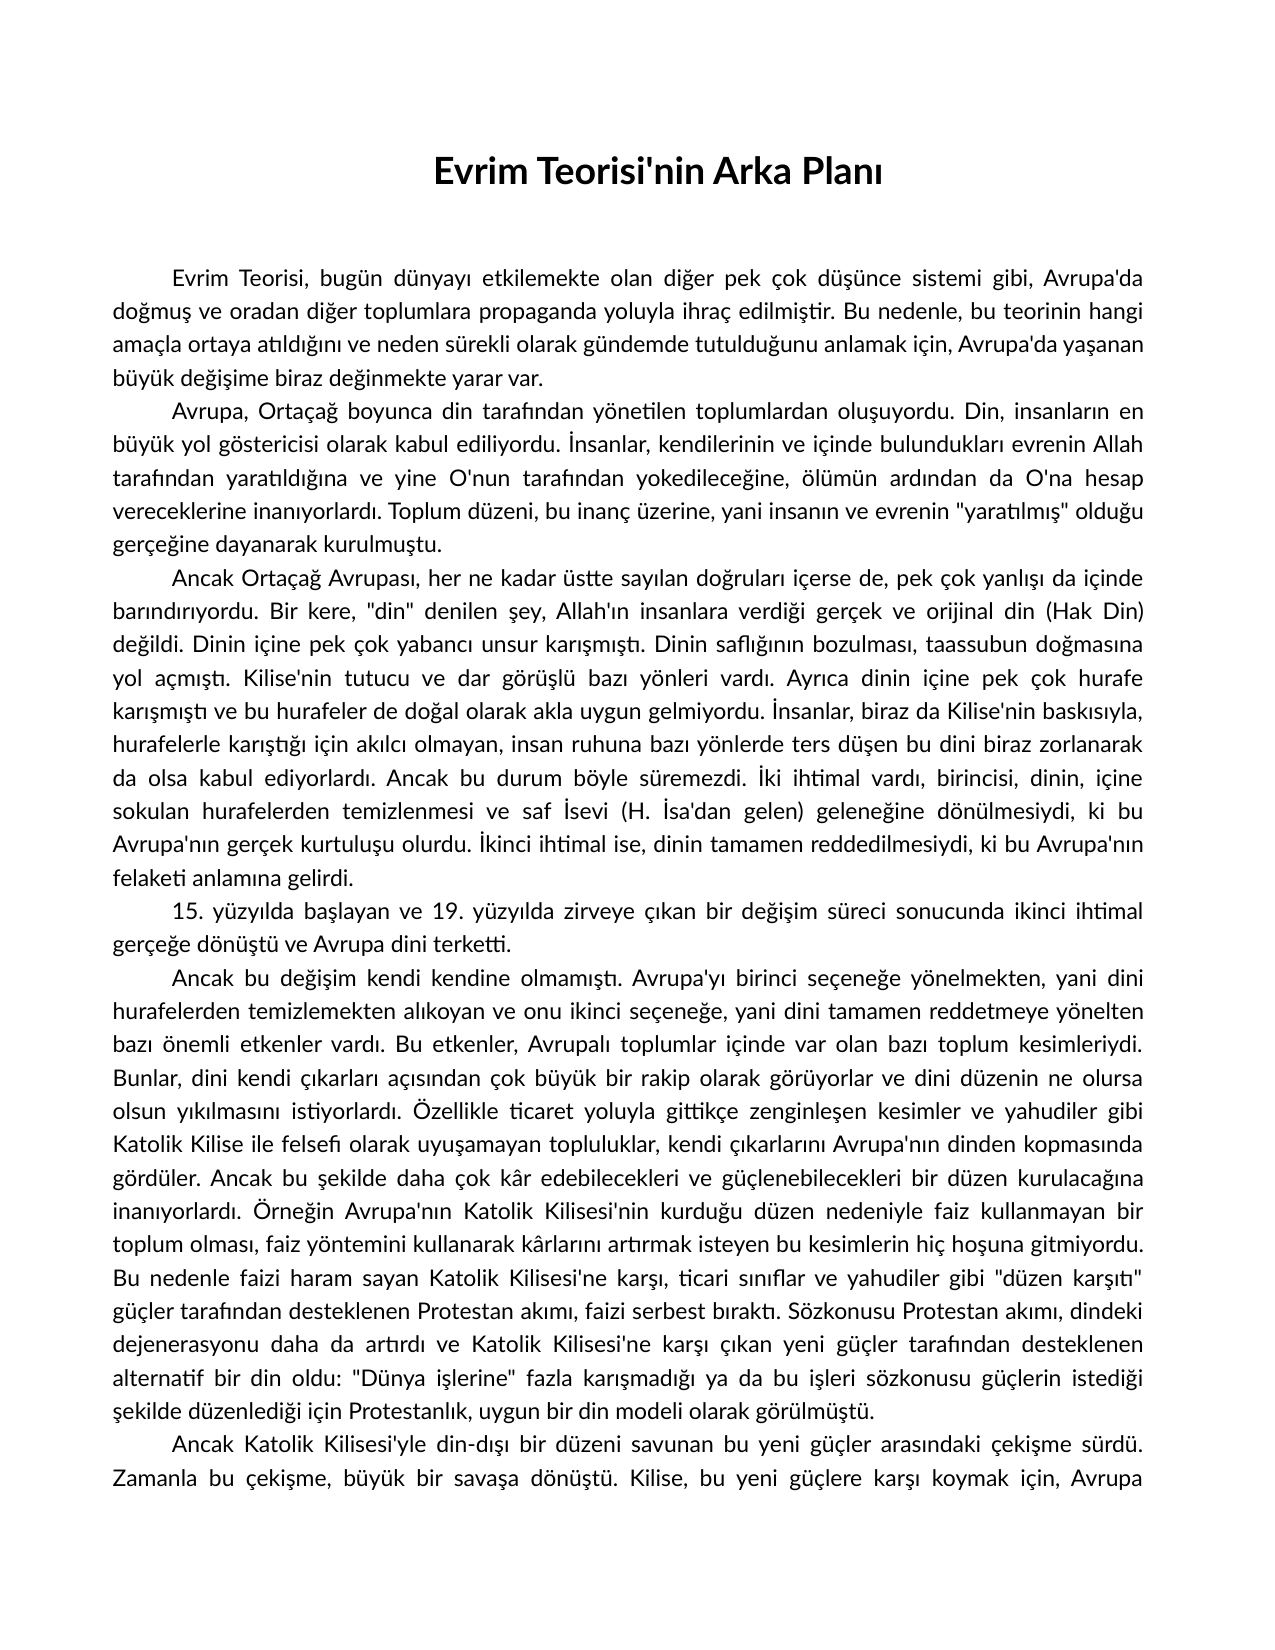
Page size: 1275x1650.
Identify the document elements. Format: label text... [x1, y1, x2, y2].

text Evrim Teorisi, bugün dünyayı etkilemekte olan diğer pek çok düşünce sistemi gibi, Avrupa'da doğmuş ve oradan diğer toplumlara propaganda yoluyla ihraç edilmiştir. Bu nedenle, bu teorinin hangi amaçla ortaya atıldığını ve neden sürekli olarak gündemde tutulduğunu anlamak için, Avrupa'da yaşanan büyük değişime biraz değinmekte yarar var. [112, 259, 1145, 393]
text Avrupa, Ortaçağ boyunca din tarafından yönetilen toplumlardan oluşuyordu. Din, insanların en büyük yol göstericisi olarak kabul ediliyordu. İnsanlar, kendilerinin ve içinde bulundukları evrenin Allah tarafından yaratıldığına ve yine O'nun tarafından yokedileceğine, ölümün ardından da O'na hesap vereceklerine inanıyorlardı. Toplum düzeni, bu inanç üzerine, yani insanın ve evrenin "yaratılmış" olduğu gerçeğine dayanarak kurulmuştu. [112, 393, 1145, 559]
text Evrim Teorisi'nin Arka Planı [112, 148, 1145, 193]
text 15. yüzyılda başlayan ve 19. yüzyılda zirveye çıkan bir değişim süreci sonucunda ikinci ihtimal gerçeğe dönüştü ve Avrupa dini terketti. [112, 893, 1145, 959]
text Ancak Ortaçağ Avrupası, her ne kadar üstte sayılan doğruları içerse de, pek çok yanlışı da içinde barındırıyordu. Bir kere, "din" denilen şey, Allah'ın insanlara verdiği gerçek ve orijinal din (Hak Din) değildi. Dinin içine pek çok yabancı unsur karışmıştı. Dinin saflığının bozulması, taassubun doğmasına yol açmıştı. Kilise'nin tutucu ve dar görüşlü bazı yönleri vardı. Ayrıca dinin içine pek çok hurafe karışmıştı ve bu hurafeler de doğal olarak akla uygun gelmiyordu. İnsanlar, biraz da Kilise'nin baskısıyla, hurafelerle karıştığı için akılcı olmayan, insan ruhuna bazı yönlerde ters düşen bu dini biraz zorlanarak da olsa kabul ediyorlardı. Ancak bu durum böyle süremezdi. İki ihtimal vardı, birincisi, dinin, içine sokulan hurafelerden temizlenmesi ve saf İsevi (H. İsa'dan gelen) geleneğine dönülmesiydi, ki bu Avrupa'nın gerçek kurtuluşu olurdu. İkinci ihtimal ise, dinin tamamen reddedilmesiydi, ki bu Avrupa'nın felaketi anlamına gelirdi. [112, 559, 1145, 893]
text Ancak bu değişim kendi kendine olmamıştı. Avrupa'yı birinci seçeneğe yönelmekten, yani dini hurafelerden temizlemekten alıkoyan ve onu ikinci seçeneğe, yani dini tamamen reddetmeye yönelten bazı önemli etkenler vardı. Bu etkenler, Avrupalı toplumlar içinde var olan bazı toplum kesimleriydi. Bunlar, dini kendi çıkarları açısından çok büyük bir rakip olarak görüyorlar ve dini düzenin ne olursa olsun yıkılmasını istiyorlardı. Özellikle ticaret yoluyla gittikçe zenginleşen kesimler ve yahudiler gibi Katolik Kilise ile felsefi olarak uyuşamayan topluluklar, kendi çıkarlarını Avrupa'nın dinden kopmasında gördüler. Ancak bu şekilde daha çok kâr edebilecekleri ve güçlenebilecekleri bir düzen kurulacağına inanıyorlardı. Örneğin Avrupa'nın Katolik Kilisesi'nin kurduğu düzen nedeniyle faiz kullanmayan bir toplum olması, faiz yöntemini kullanarak kârlarını artırmak isteyen bu kesimlerin hiç hoşuna gitmiyordu. Bu nedenle faizi haram sayan Katolik Kilisesi'ne karşı, ticari sınıflar ve yahudiler gibi "düzen karşıtı" güçler tarafından desteklenen Protestan akımı, faizi serbest bıraktı. Sözkonusu Protestan akımı, dindeki dejenerasyonu daha da artırdı ve Katolik Kilisesi'ne karşı çıkan yeni güçler tarafından desteklenen alternatif bir din oldu: "Dünya işlerine" fazla karışmadığı ya da bu işleri sözkonusu güçlerin istediği şekilde düzenlediği için Protestanlık, uygun bir din modeli olarak görülmüştü. [112, 959, 1145, 1426]
text Ancak Katolik Kilisesi'yle din-dışı bir düzeni savunan bu yeni güçler arasındaki çekişme sürdü. Zamanla bu çekişme, büyük bir savaşa dönüştü. Kilise, bu yeni güçlere karşı koymak için, Avrupa [112, 1426, 1145, 1493]
